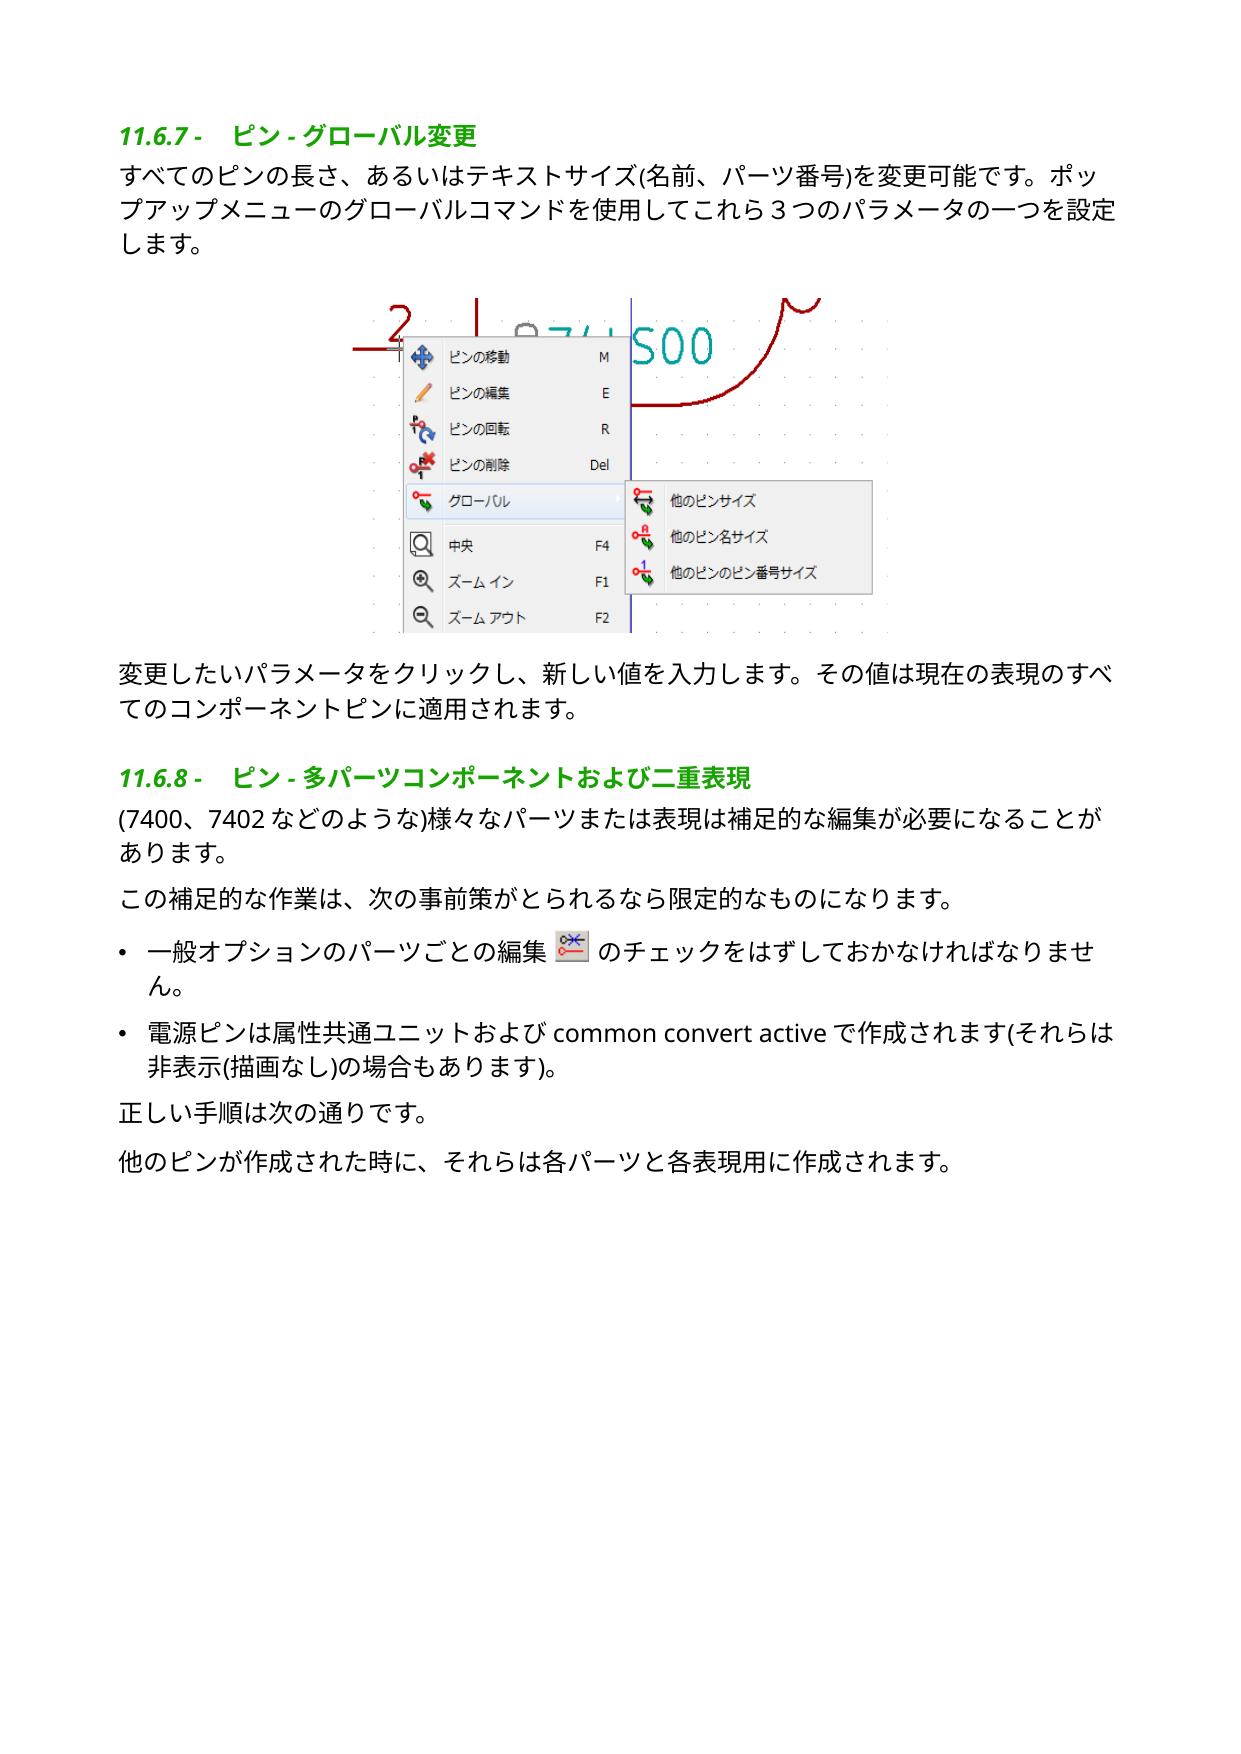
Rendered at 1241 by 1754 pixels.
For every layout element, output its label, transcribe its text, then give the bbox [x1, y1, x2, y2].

list 一般オプションのパーツごとの編集 のチェックをはずしておかなければなりません。 [118, 928, 1122, 1003]
text (7400、7402などのような)様々なパーツまたは表現は補足的な編集が必要になることがあります。 [118, 801, 1122, 869]
text この補足的な作業は、次の事前策がとられるなら限定的なものになります。 [118, 882, 1122, 916]
list 電源ピンは属性共通ユニットおよびcommon convert activeで作成されます(それらは非表示(描画なし)の場合もあります)。 [118, 1015, 1122, 1083]
text 変更したいパラメータをクリックし、新しい値を入力します。その値は現在の表現のすべてのコンポーネントピンに適用されます。 [118, 657, 1122, 725]
text 他のピンが作成された時に、それらは各パーツと各表現用に作成されます。 [118, 1142, 1122, 1179]
picture [554, 928, 589, 962]
text すべてのピンの長さ、あるいはテキストサイズ(名前、パーツ番号)を変更可能です。ポップアップメニューのグローバルコマンドを使用してこれら３つのパラメータの一つを設定します。 [118, 159, 1122, 261]
subtitle ピン - グローバル変更 [118, 118, 1122, 152]
picture [352, 298, 888, 633]
text 正しい手順は次の通りです。 [118, 1096, 1122, 1130]
subtitle ピン - 多パーツコンポーネントおよび二重表現 [118, 761, 1122, 795]
